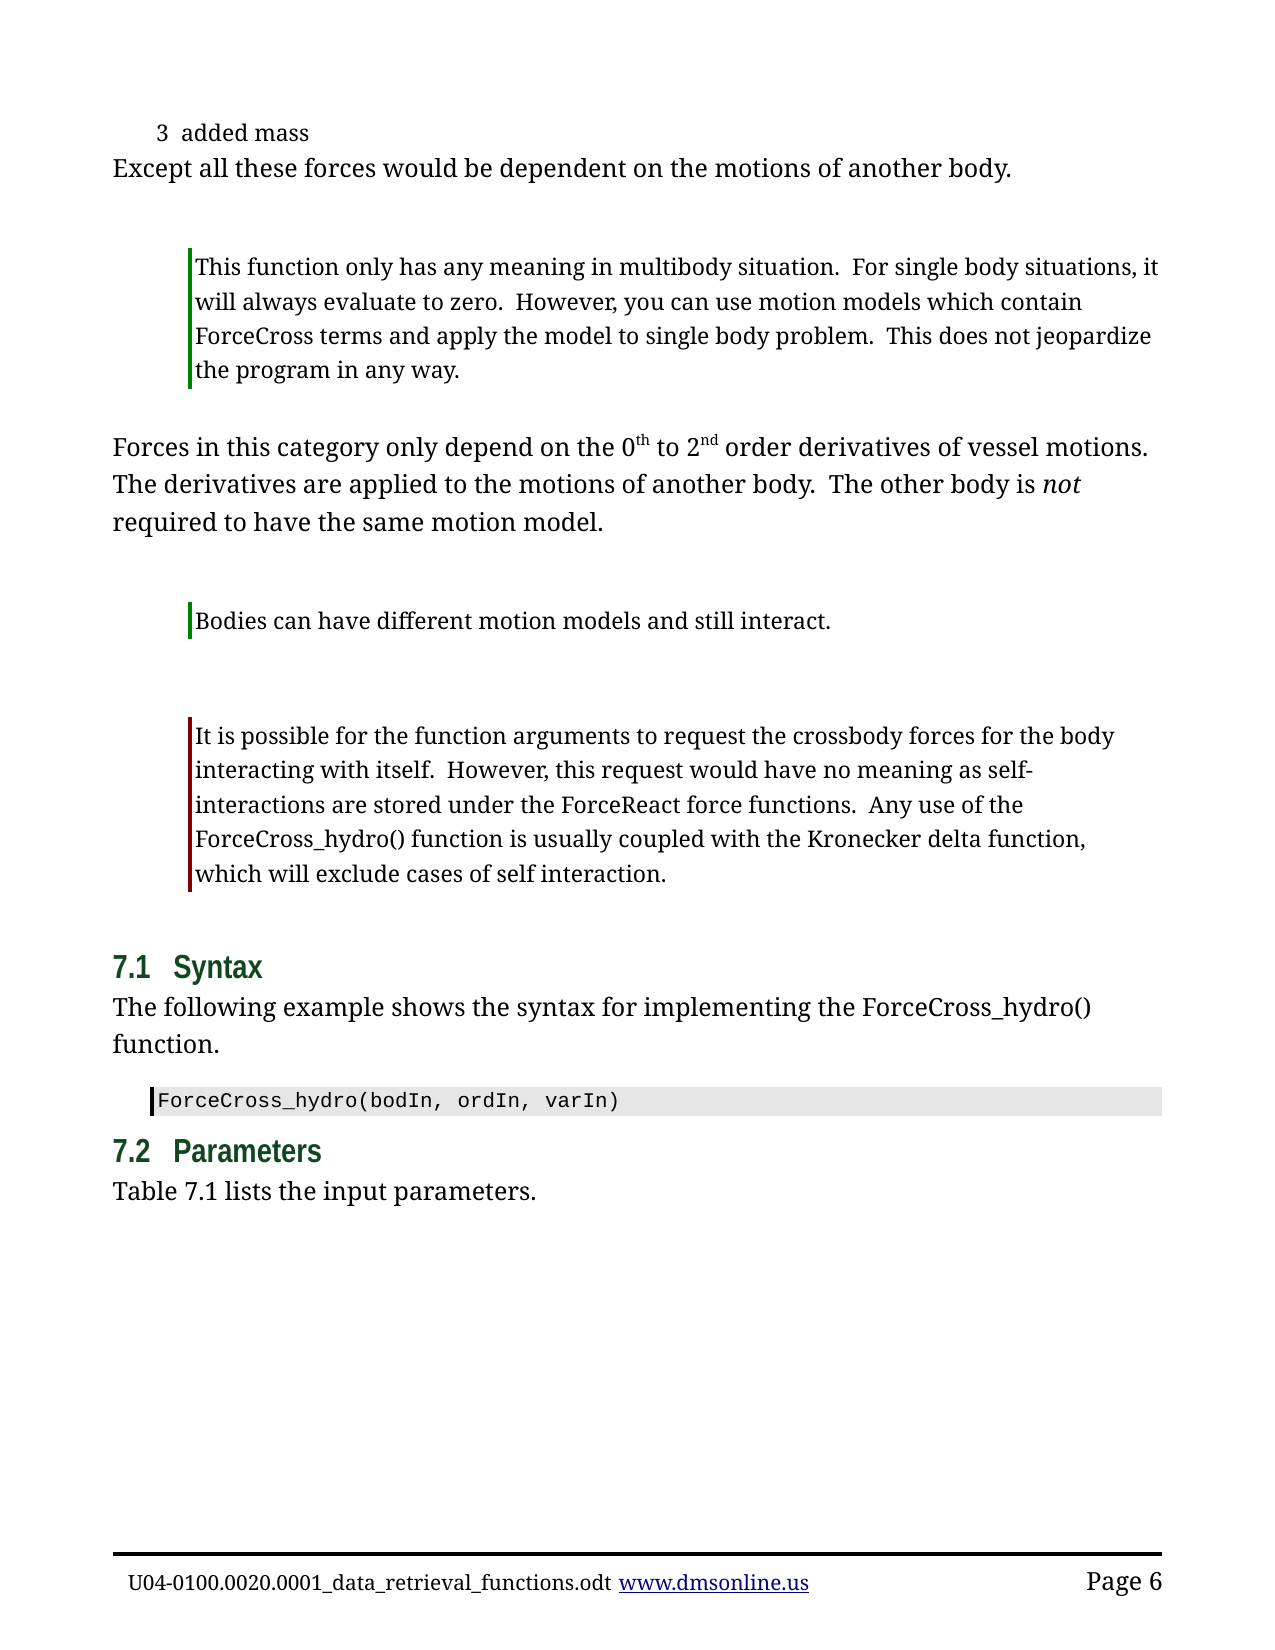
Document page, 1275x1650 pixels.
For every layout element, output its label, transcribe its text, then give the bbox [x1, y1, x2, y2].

text Except all these forces would be dependent on the motions of another body. [112, 151, 1162, 185]
text ForceCross_hydro(bodIn, ordIn, varIn) [154, 1087, 1162, 1116]
text Table 7.1 lists the input parameters. [112, 1173, 1162, 1207]
text This function only has any meaning in multibody situation. For single body situations, it will always evaluate to zero. However, you can use motion models which contain ForceCross terms and apply the model to single body problem. This does not jeopardize the program in any way. [192, 248, 1162, 389]
text It is possible for the function arguments to request the crossbody forces for the body interacting with itself. However, this request would have no meaning as self-interactions are stored under the ForceReact force functions. Any use of the ForceCross_hydro() function is usually coupled with the Kronecker delta function, which will exclude cases of self interaction. [192, 717, 1162, 892]
text Forces in this category only depend on the 0th to 2nd order derivatives of vessel motions. The derivatives are applied to the motions of another body. The other body is not required to have the same motion model. [112, 429, 1162, 538]
list added mass [150, 117, 1162, 148]
subtitle Syntax [112, 947, 1162, 986]
subtitle Parameters [112, 1131, 1162, 1169]
text Bodies can have different motion models and still interact. [192, 602, 1162, 639]
text The following example shows the syntax for implementing the ForceCross_hydro() function. [112, 989, 1162, 1061]
